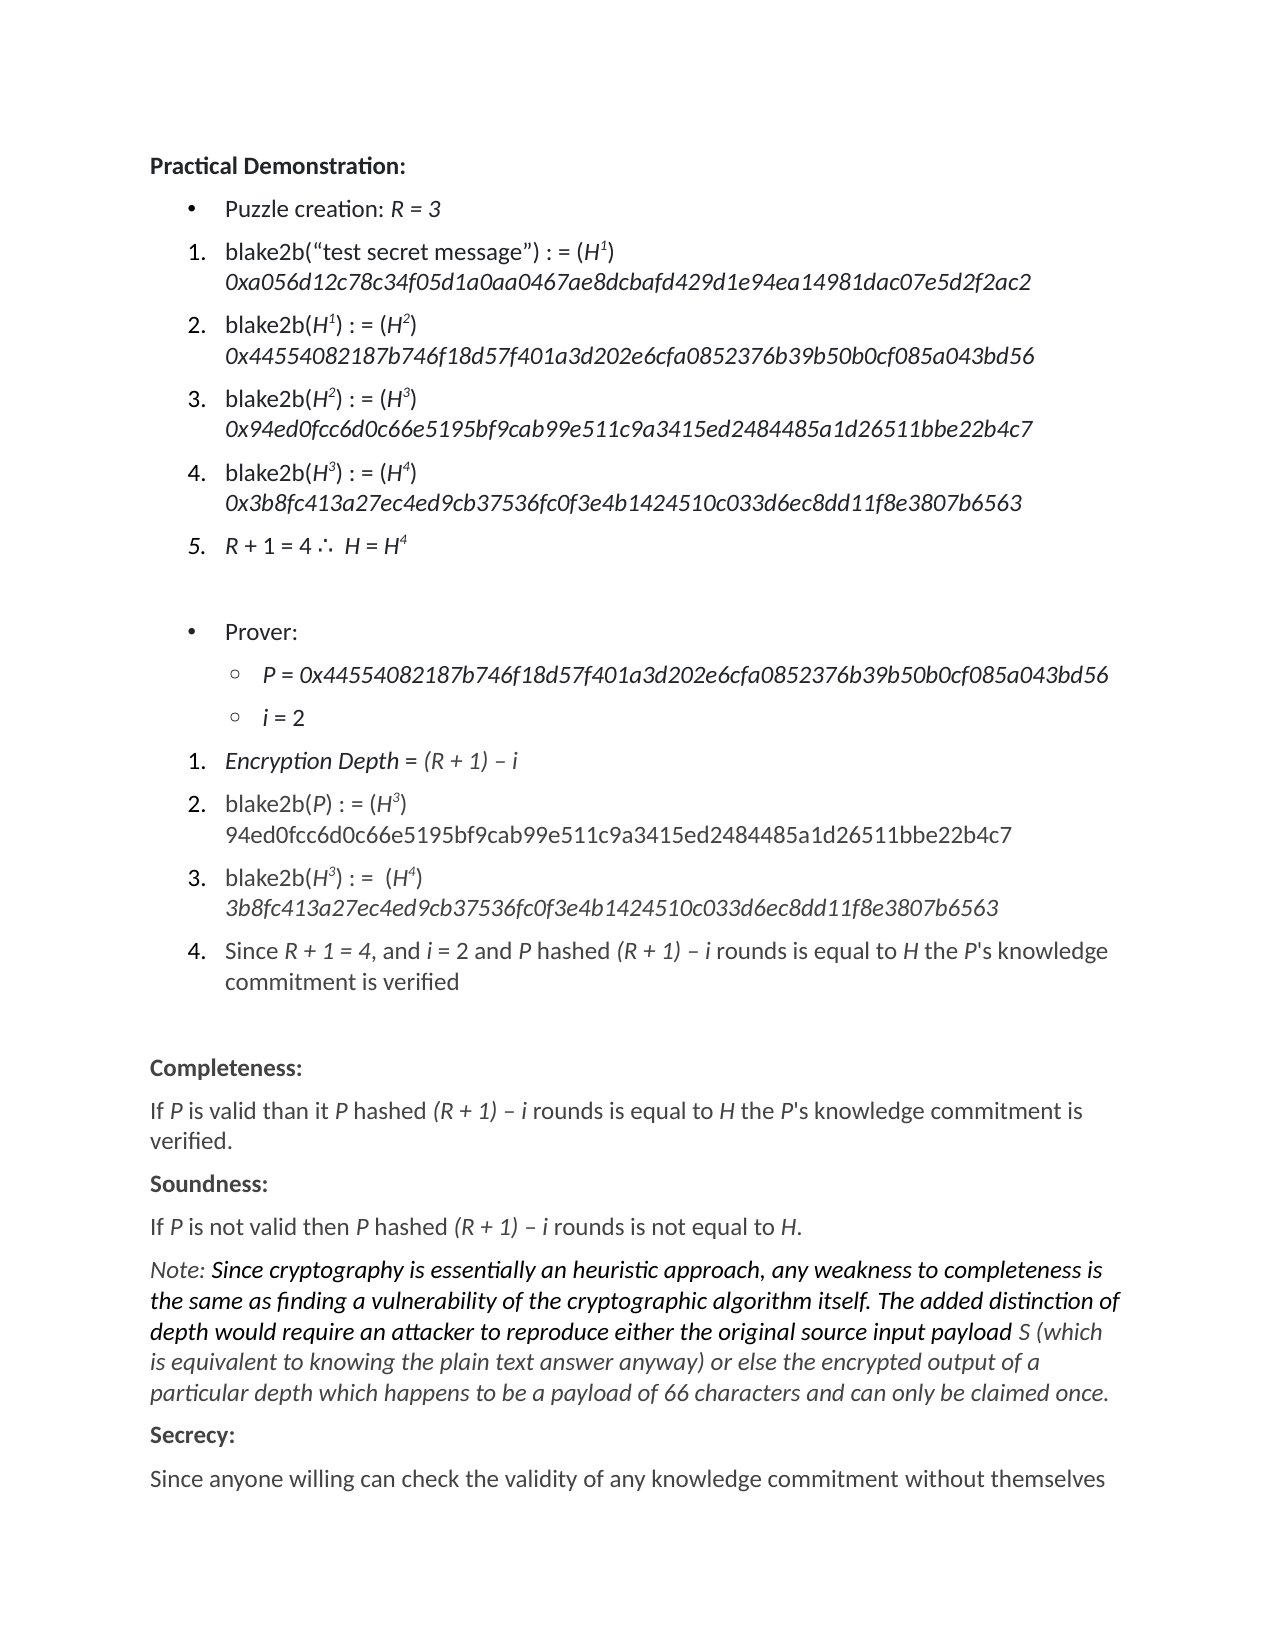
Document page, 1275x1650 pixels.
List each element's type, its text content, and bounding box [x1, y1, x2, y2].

list blake2b(H1) : = (H2) 0x44554082187b746f18d57f401a3d202e6cfa0852376b39b50b0cf085a043bd56 [187, 309, 1125, 371]
list R + 1 = 4 ∴ H = H4 [187, 530, 1125, 561]
text Completeness: [150, 1052, 1125, 1082]
list blake2b(H3) : = (H4) 0x3b8fc413a27ec4ed9cb37536fc0f3e4b1424510c033d6ec8dd11f8e3807b6563 [187, 457, 1125, 518]
list blake2b(P) : = (H3) 94ed0fcc6d0c66e5195bf9cab99e511c9a3415ed2484485a1d26511bbe22b4c7 [187, 788, 1125, 849]
list Puzzle creation: R = 3 [187, 193, 1125, 223]
text Note: Since cryptography is essentially an heuristic approach, any weakness to completeness is the same as finding a vulnerability of the cryptographic algorithm itself. The added distinction of depth would require an attacker to reproduce either the original source input payload S (which is equivalent to knowing the plain text answer anyway) or else the encrypted output of a particular depth which happens to be a payload of 66 characters and can only be claimed once. [150, 1254, 1125, 1407]
list Since R + 1 = 4, and i = 2 and P hashed (R + 1) – i rounds is equal to H the P's knowledge commitment is verified [187, 935, 1125, 996]
text Practical Demonstration: [150, 150, 1125, 181]
list i = 2 [225, 702, 1125, 733]
list blake2b(H2) : = (H3) 0x94ed0fcc6d0c66e5195bf9cab99e511c9a3415ed2484485a1d26511bbe22b4c7 [187, 383, 1125, 444]
text Soundness: [150, 1168, 1125, 1199]
text If P is valid than it P hashed (R + 1) – i rounds is equal to H the P's knowledge commitment is verified. [150, 1095, 1125, 1156]
text Since anyone willing can check the validity of any knowledge commitment without themselves [150, 1463, 1125, 1493]
text Secrecy: [150, 1420, 1125, 1450]
list Prover: [187, 616, 1125, 647]
list blake2b(H3) : = (H4) 3b8fc413a27ec4ed9cb37536fc0f3e4b1424510c033d6ec8dd11f8e3807b6563 [187, 862, 1125, 923]
text If P is not valid then P hashed (R + 1) – i rounds is not equal to H. [150, 1212, 1125, 1242]
list Encryption Depth = (R + 1) – i [187, 745, 1125, 776]
list blake2b(“test secret message”) : = (H1) 0xa056d12c78c34f05d1a0aa0467ae8dcbafd429d1e94ea14981dac07e5d2f2ac2 [187, 236, 1125, 297]
list P = 0x44554082187b746f18d57f401a3d202e6cfa0852376b39b50b0cf085a043bd56 [225, 659, 1125, 690]
